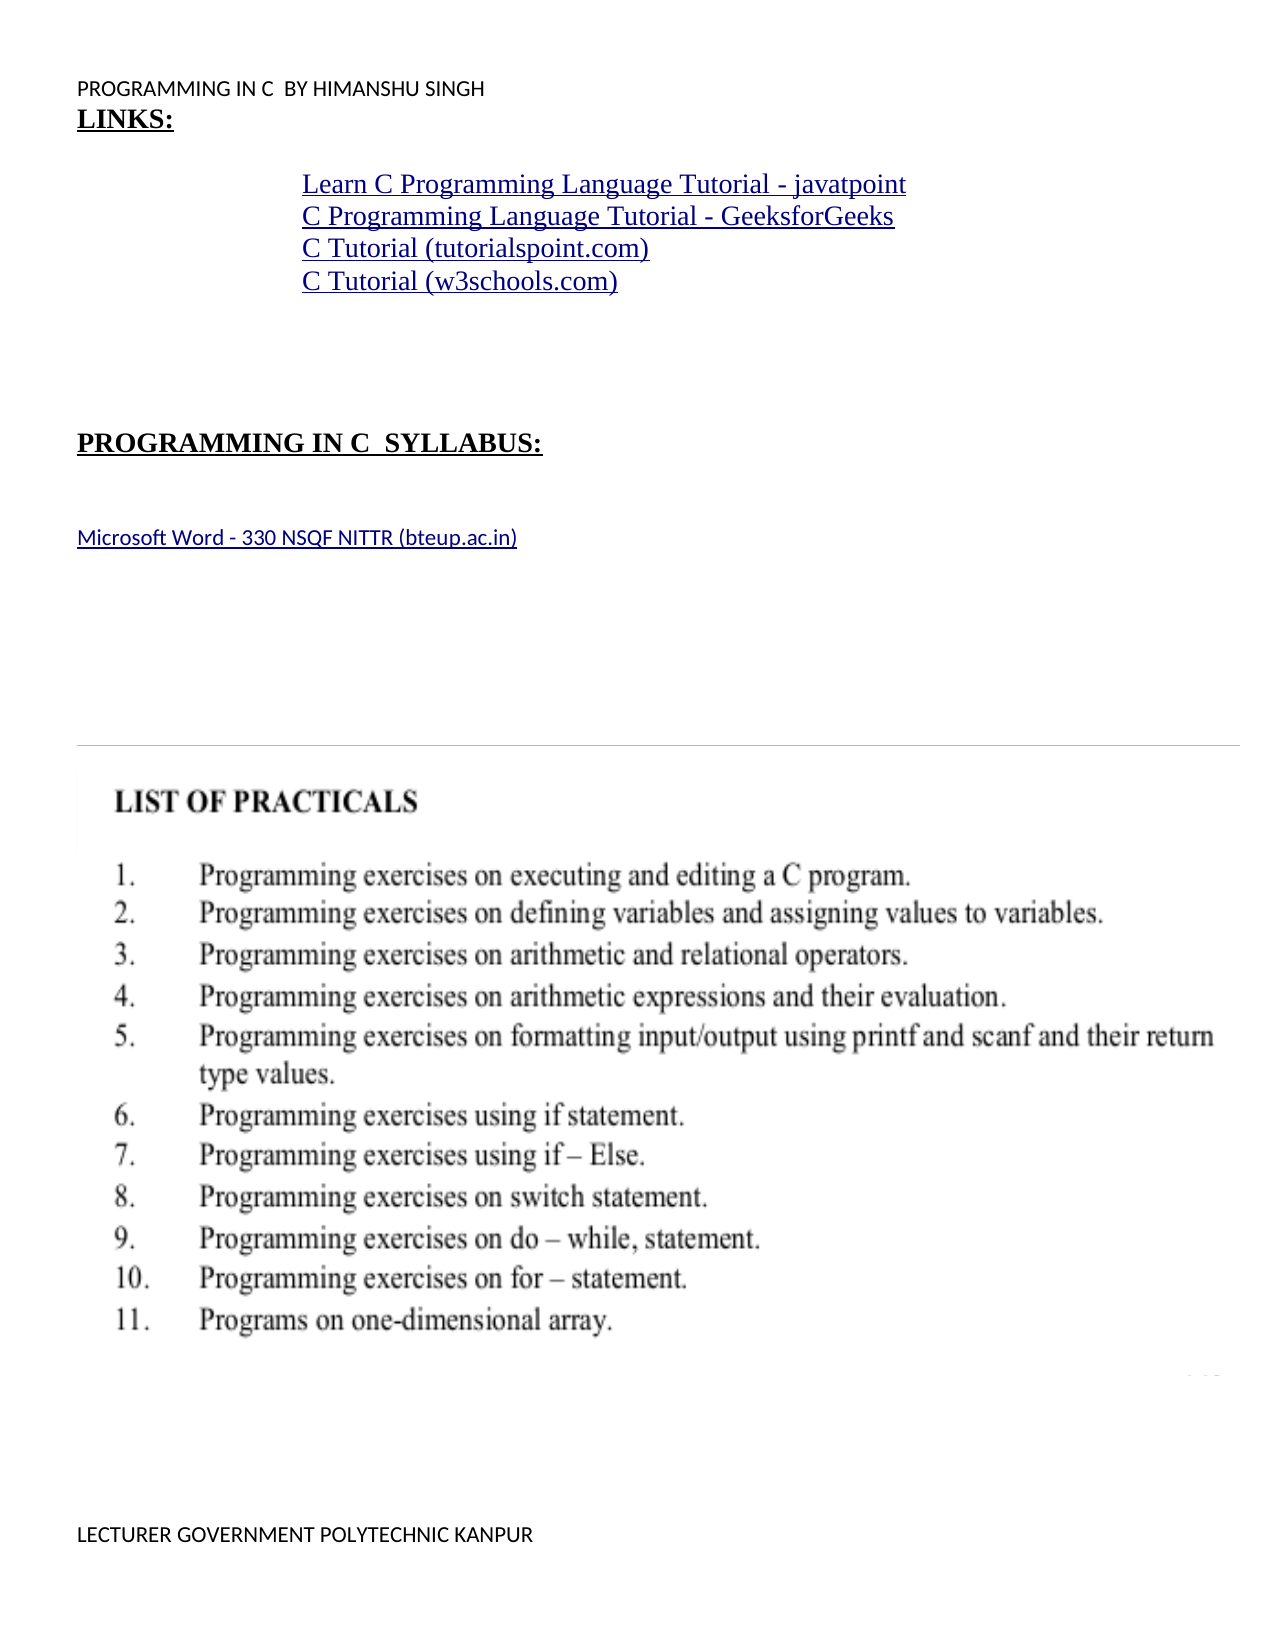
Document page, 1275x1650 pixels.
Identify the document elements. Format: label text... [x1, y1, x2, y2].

text LINKS: [77, 102, 1198, 134]
text C Tutorial (tutorialspoint.com) [77, 231, 1198, 264]
text Learn C Programming Language Tutorial - javatpoint [77, 167, 1198, 199]
text Microsoft Word - 330 NSQF NITTR (bteup.ac.in) [77, 523, 1198, 551]
text C Programming Language Tutorial - GeeksforGeeks [77, 199, 1198, 231]
text PROGRAMMING IN C SYLLABUS: [77, 426, 1198, 458]
text C Tutorial (w3schools.com) [77, 264, 1198, 296]
